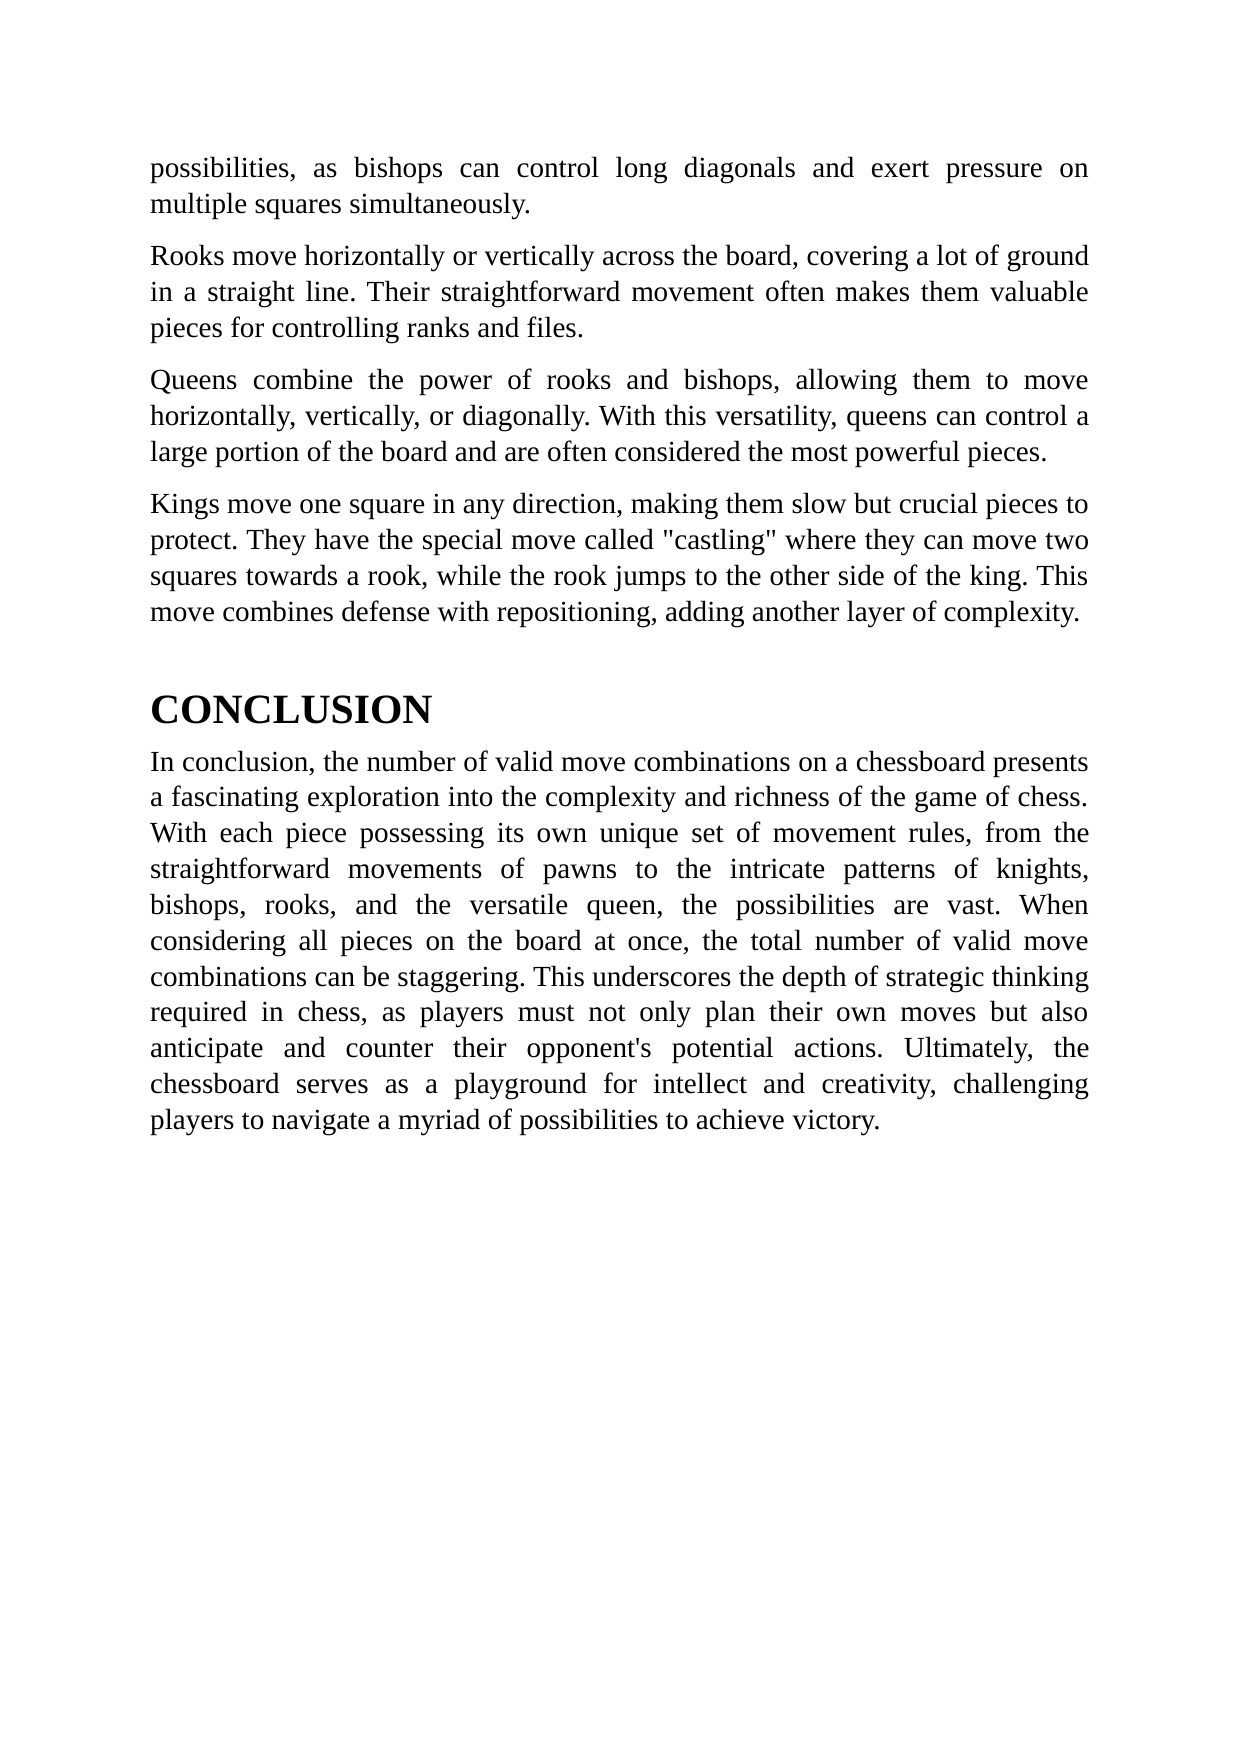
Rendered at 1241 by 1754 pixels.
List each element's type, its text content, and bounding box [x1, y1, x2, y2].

text In conclusion, the number of valid move combinations on a chessboard presents a fascinating exploration into the complexity and richness of the game of chess. With each piece possessing its own unique set of movement rules, from the straightforward movements of pawns to the intricate patterns of knights, bishops, rooks, and the versatile queen, the possibilities are vast. When considering all pieces on the board at once, the total number of valid move combinations can be staggering. This underscores the depth of strategic thinking required in chess, as players must not only plan their own moves but also anticipate and counter their opponent's potential actions. Ultimately, the chessboard serves as a playground for intellect and creativity, challenging players to navigate a myriad of possibilities to achieve victory. [150, 744, 1090, 1136]
text Kings move one square in any direction, making them slow but crucial pieces to protect. They have the special move called "castling" where they can move two squares towards a rook, while the rook jumps to the other side of the king. This move combines defense with repositioning, adding another layer of complexity. [150, 487, 1090, 628]
text possibilities, as bishops can control long diagonals and exert pressure on multiple squares simultaneously. [150, 150, 1090, 219]
text Rooks move horizontally or vertically across the board, covering a lot of ground in a straight line. Their straightforward movement often makes them valuable pieces for controlling ranks and files. [150, 238, 1090, 343]
text Queens combine the power of rooks and bishops, allowing them to move horizontally, vertically, or diagonally. With this versatility, queens can control a large portion of the board and are often considered the most powerful pieces. [150, 362, 1090, 468]
subtitle CONCLUSION [150, 684, 1090, 732]
